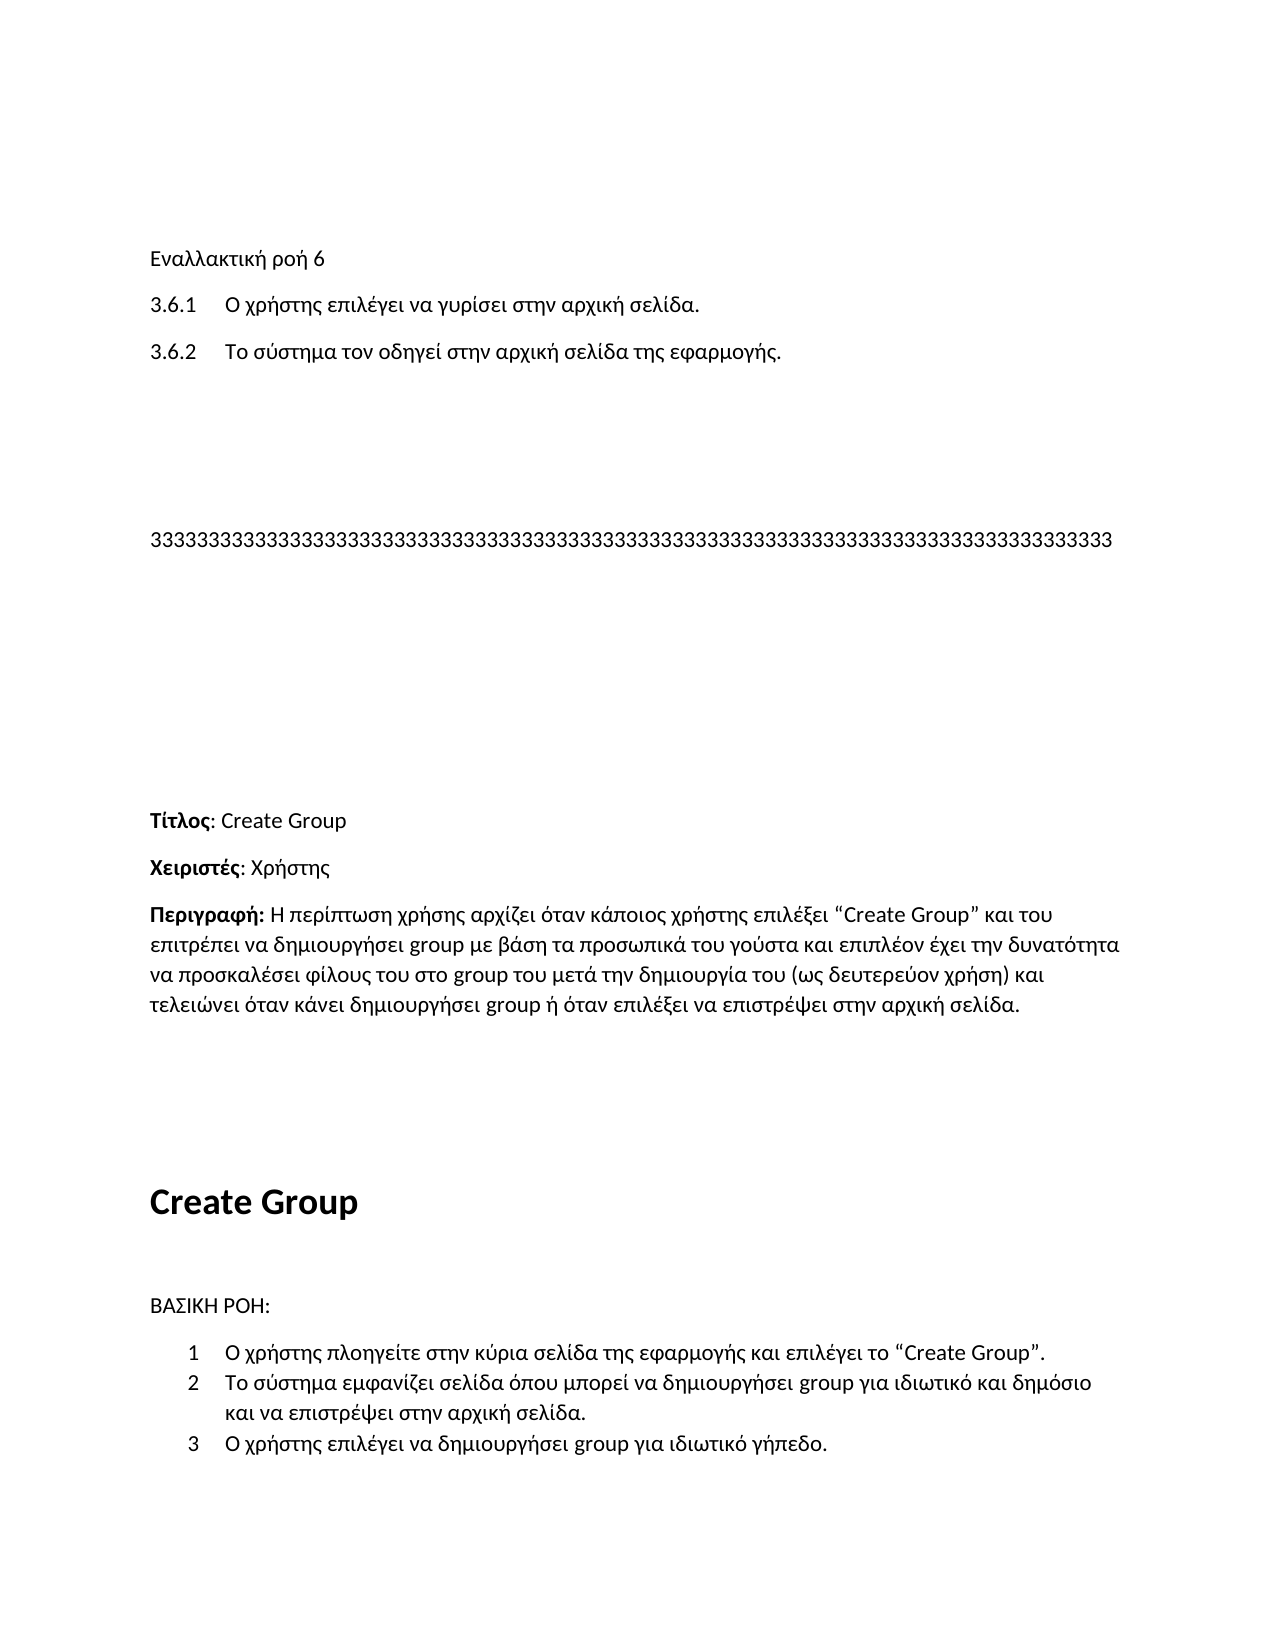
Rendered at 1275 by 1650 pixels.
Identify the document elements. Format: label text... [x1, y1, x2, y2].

text Χειριστές: Χρήστης [150, 853, 1125, 881]
text ΒΑΣΙΚΗ ΡΟΗ: [150, 1291, 1125, 1319]
text Create Group [150, 1178, 1125, 1224]
text 33333333333333333333333333333333333333333333333333333333333333333333333333333333333 [150, 525, 1125, 553]
text 3.6.2 Το σύστημα τον οδηγεί στην αρχική σελίδα της εφαρμογής. [150, 337, 1125, 366]
text Εναλλακτική ροή 6 [150, 244, 1125, 272]
list Ο χρήστης επιλέγει να δημιουργήσει group για ιδιωτικό γήπεδο. [187, 1429, 1125, 1457]
list Ο χρήστης πλοηγείτε στην κύρια σελίδα της εφαρμογής και επιλέγει το “Create Group”. [187, 1338, 1125, 1366]
text Περιγραφή: Η περίπτωση χρήσης αρχίζει όταν κάποιος χρήστης επιλέξει “Create Group” και του επιτρέπει να δημιουργήσει group με βάση τα προσωπικά του γούστα και επιπλέον έχει την δυνατότητα να προσκαλέσει φίλους του στο group του μετά την δημιουργία του (ως δευτερεύον χρήση) και τελειώνει όταν κάνει δημιουργήσει group ή όταν επιλέξει να επιστρέψει στην αρχική σελίδα. [150, 900, 1125, 1019]
text Τίτλος: Create Group [150, 806, 1125, 834]
text 3.6.1 O χρήστης επιλέγει να γυρίσει στην αρχική σελίδα. [150, 291, 1125, 319]
list Το σύστημα εμφανίζει σελίδα όπου μπορεί να δημιουργήσει group για ιδιωτικό και δημόσιο και να επιστρέψει στην αρχική σελίδα. [187, 1368, 1125, 1426]
